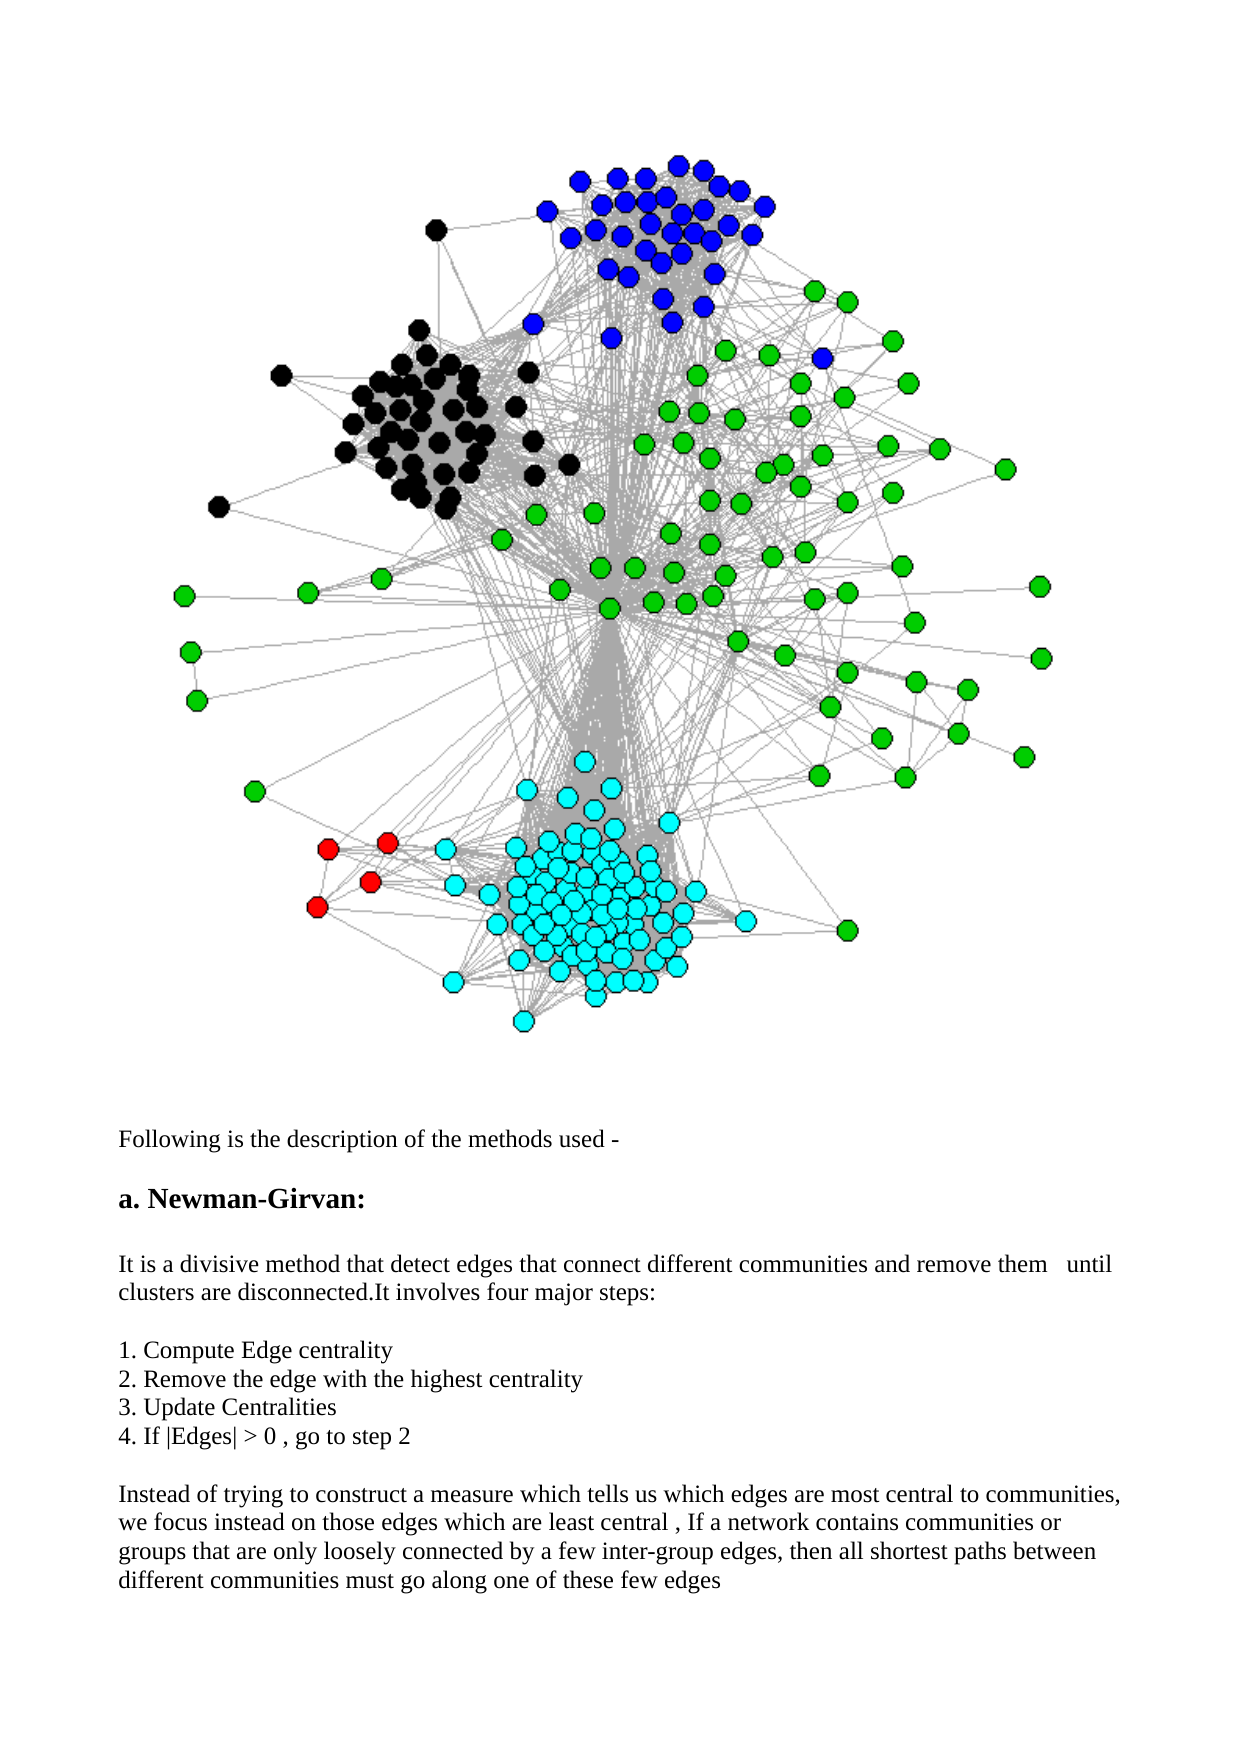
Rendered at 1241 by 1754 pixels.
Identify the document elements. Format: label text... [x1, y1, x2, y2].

text 1. Compute Edge centrality [118, 1335, 1122, 1364]
text a. Newman-Girvan: [118, 1182, 1122, 1215]
text Following is the description of the methods used - [118, 1124, 1122, 1153]
text 4. If |Edges| > 0 , go to step 2 [118, 1421, 1122, 1450]
text 2. Remove the edge with the highest centrality [118, 1364, 1122, 1392]
text It is a divisive method that detect edges that connect different communities and remove them until clusters are disconnected.It involves four major steps: [118, 1249, 1122, 1306]
text Instead of trying to construct a measure which tells us which edges are most central to communities, we focus instead on those edges which are least central , If a network contains communities or groups that are only loosely connected by a few inter-group edges, then all shortest paths between different communities must go along one of these few edges [118, 1479, 1122, 1594]
text 3. Update Centralities [118, 1392, 1122, 1421]
picture [124, 118, 1117, 1067]
